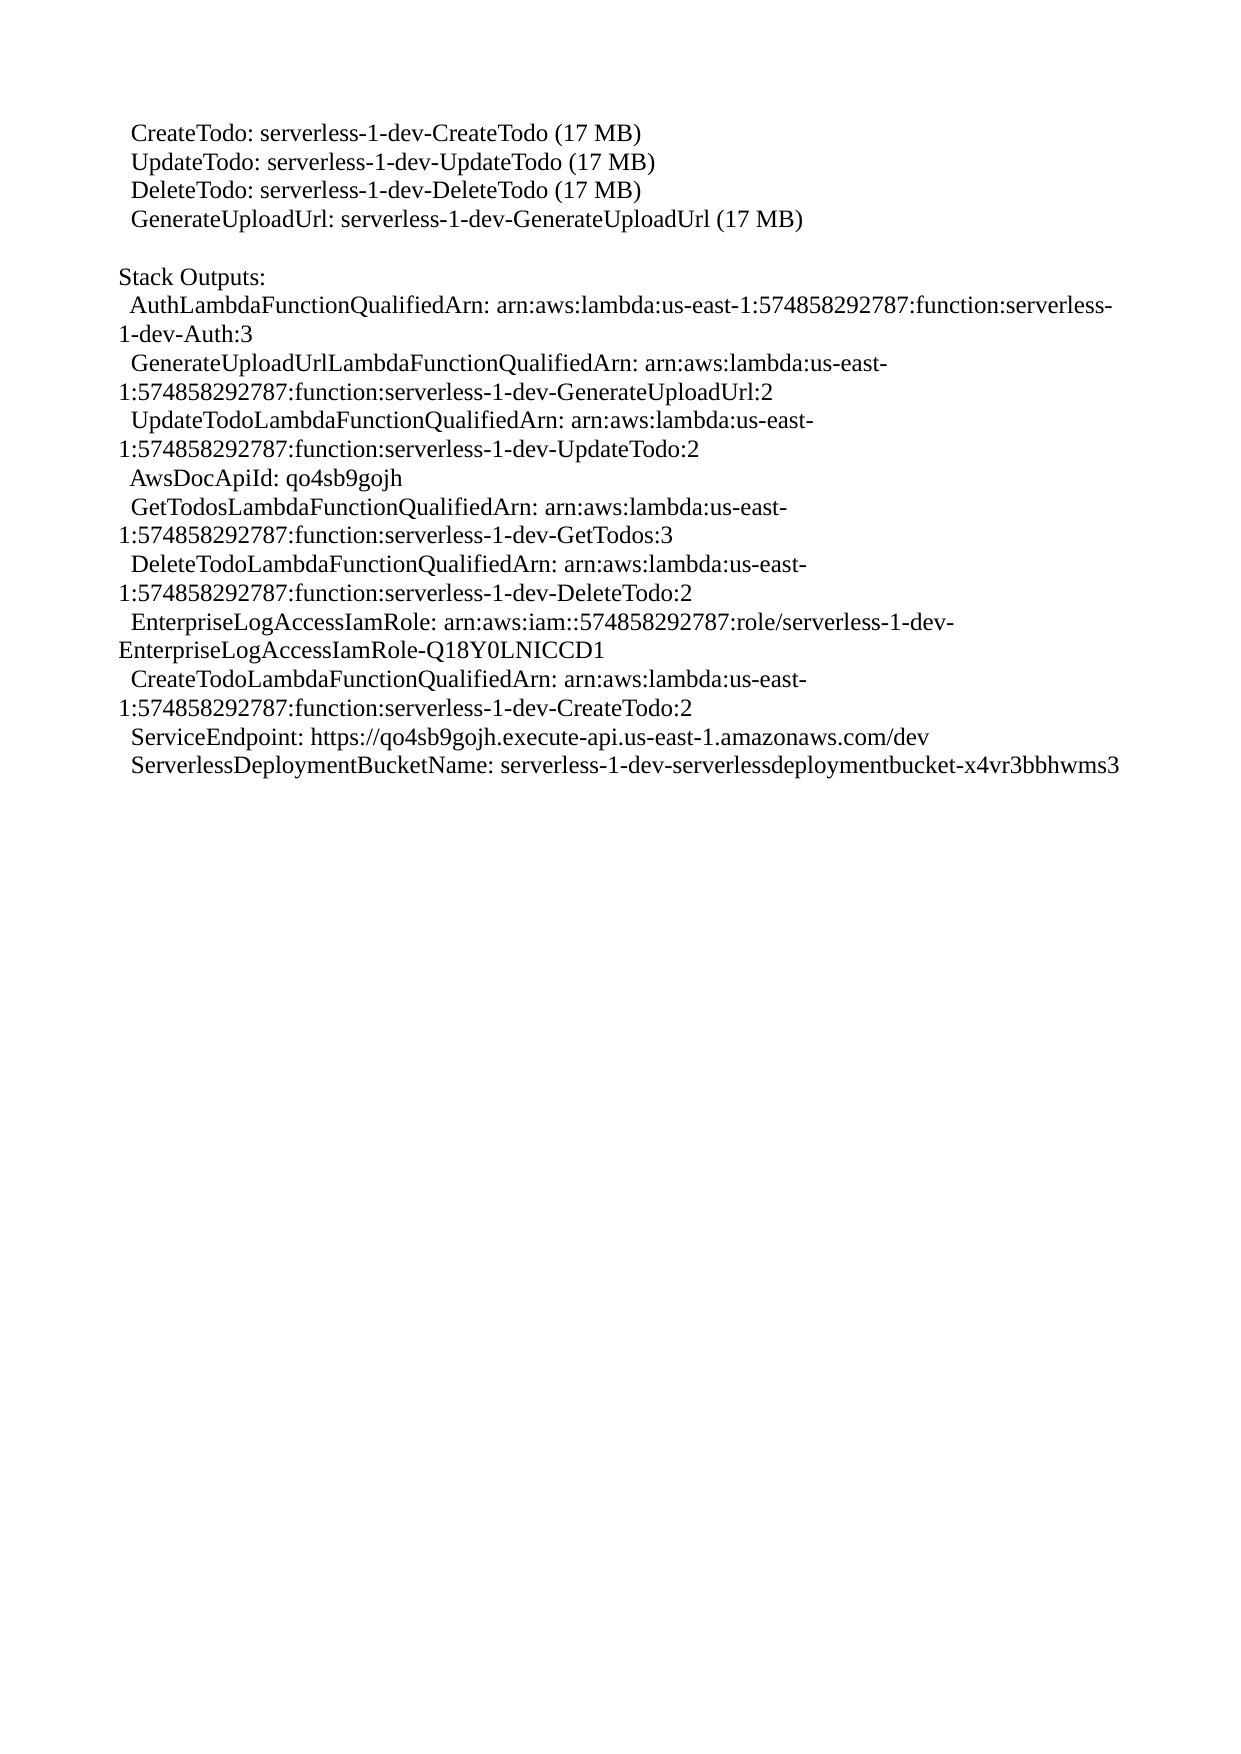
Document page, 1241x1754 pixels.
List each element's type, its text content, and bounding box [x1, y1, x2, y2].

text GetTodosLambdaFunctionQualifiedArn: arn:aws:lambda:us-east-1:574858292787:function:serverless-1-dev-GetTodos:3 [118, 492, 1122, 549]
text Stack Outputs: [118, 262, 1122, 291]
text AuthLambdaFunctionQualifiedArn: arn:aws:lambda:us-east-1:574858292787:function:serverless-1-dev-Auth:3 [118, 291, 1122, 348]
text GenerateUploadUrlLambdaFunctionQualifiedArn: arn:aws:lambda:us-east-1:574858292787:function:serverless-1-dev-GenerateUploadUrl:2 [118, 348, 1122, 406]
text ServerlessDeploymentBucketName: serverless-1-dev-serverlessdeploymentbucket-x4vr3bbhwms3 [118, 751, 1122, 779]
text CreateTodoLambdaFunctionQualifiedArn: arn:aws:lambda:us-east-1:574858292787:function:serverless-1-dev-CreateTodo:2 [118, 664, 1122, 722]
text UpdateTodo: serverless-1-dev-UpdateTodo (17 MB) [118, 147, 1122, 176]
text GenerateUploadUrl: serverless-1-dev-GenerateUploadUrl (17 MB) [118, 204, 1122, 233]
text AwsDocApiId: qo4sb9gojh [118, 463, 1122, 492]
text DeleteTodo: serverless-1-dev-DeleteTodo (17 MB) [118, 176, 1122, 204]
text EnterpriseLogAccessIamRole: arn:aws:iam::574858292787:role/serverless-1-dev-EnterpriseLogAccessIamRole-Q18Y0LNICCD1 [118, 607, 1122, 664]
text ServiceEndpoint: https://qo4sb9gojh.execute-api.us-east-1.amazonaws.com/dev [118, 722, 1122, 751]
text UpdateTodoLambdaFunctionQualifiedArn: arn:aws:lambda:us-east-1:574858292787:function:serverless-1-dev-UpdateTodo:2 [118, 406, 1122, 463]
text CreateTodo: serverless-1-dev-CreateTodo (17 MB) [118, 118, 1122, 147]
text DeleteTodoLambdaFunctionQualifiedArn: arn:aws:lambda:us-east-1:574858292787:function:serverless-1-dev-DeleteTodo:2 [118, 549, 1122, 607]
